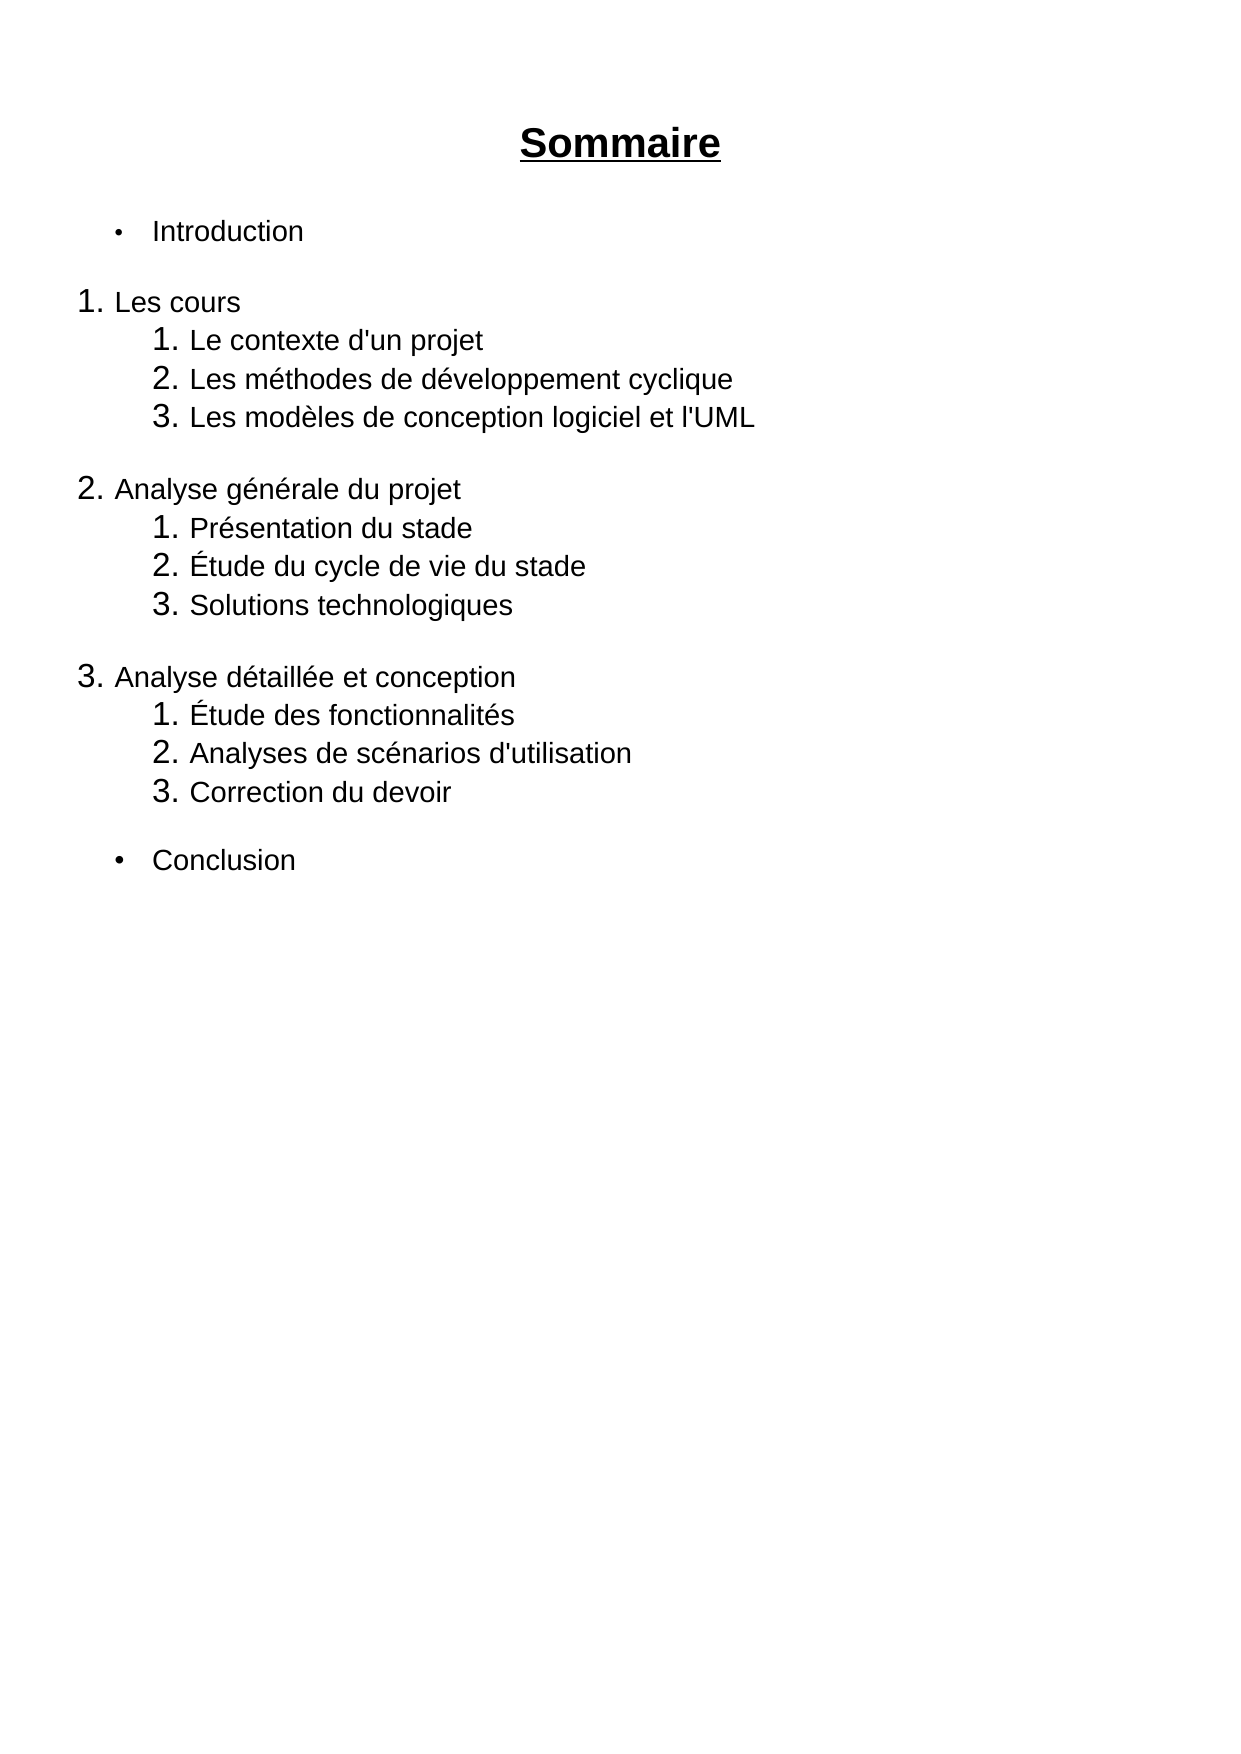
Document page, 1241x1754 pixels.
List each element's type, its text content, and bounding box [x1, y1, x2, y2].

list Le contexte d'un projet [152, 319, 1163, 358]
list Les cours [77, 281, 1163, 319]
list Étude des fonctionnalités [152, 694, 1163, 732]
text Sommaire [77, 118, 1163, 166]
list Présentation du stade [152, 507, 1163, 545]
list Analyse détaillée et conception [77, 656, 1163, 694]
list Solutions technologiques [152, 584, 1163, 622]
list Étude du cycle de vie du stade [152, 545, 1163, 584]
list Les méthodes de développement cyclique [152, 358, 1163, 396]
list Correction du devoir [152, 771, 1163, 809]
list Analyse générale du projet [77, 468, 1163, 507]
list Conclusion [114, 843, 1163, 877]
list Introduction [114, 214, 1163, 247]
list Les modèles de conception logiciel et l'UML [152, 396, 1163, 435]
list Analyses de scénarios d'utilisation [152, 732, 1163, 771]
